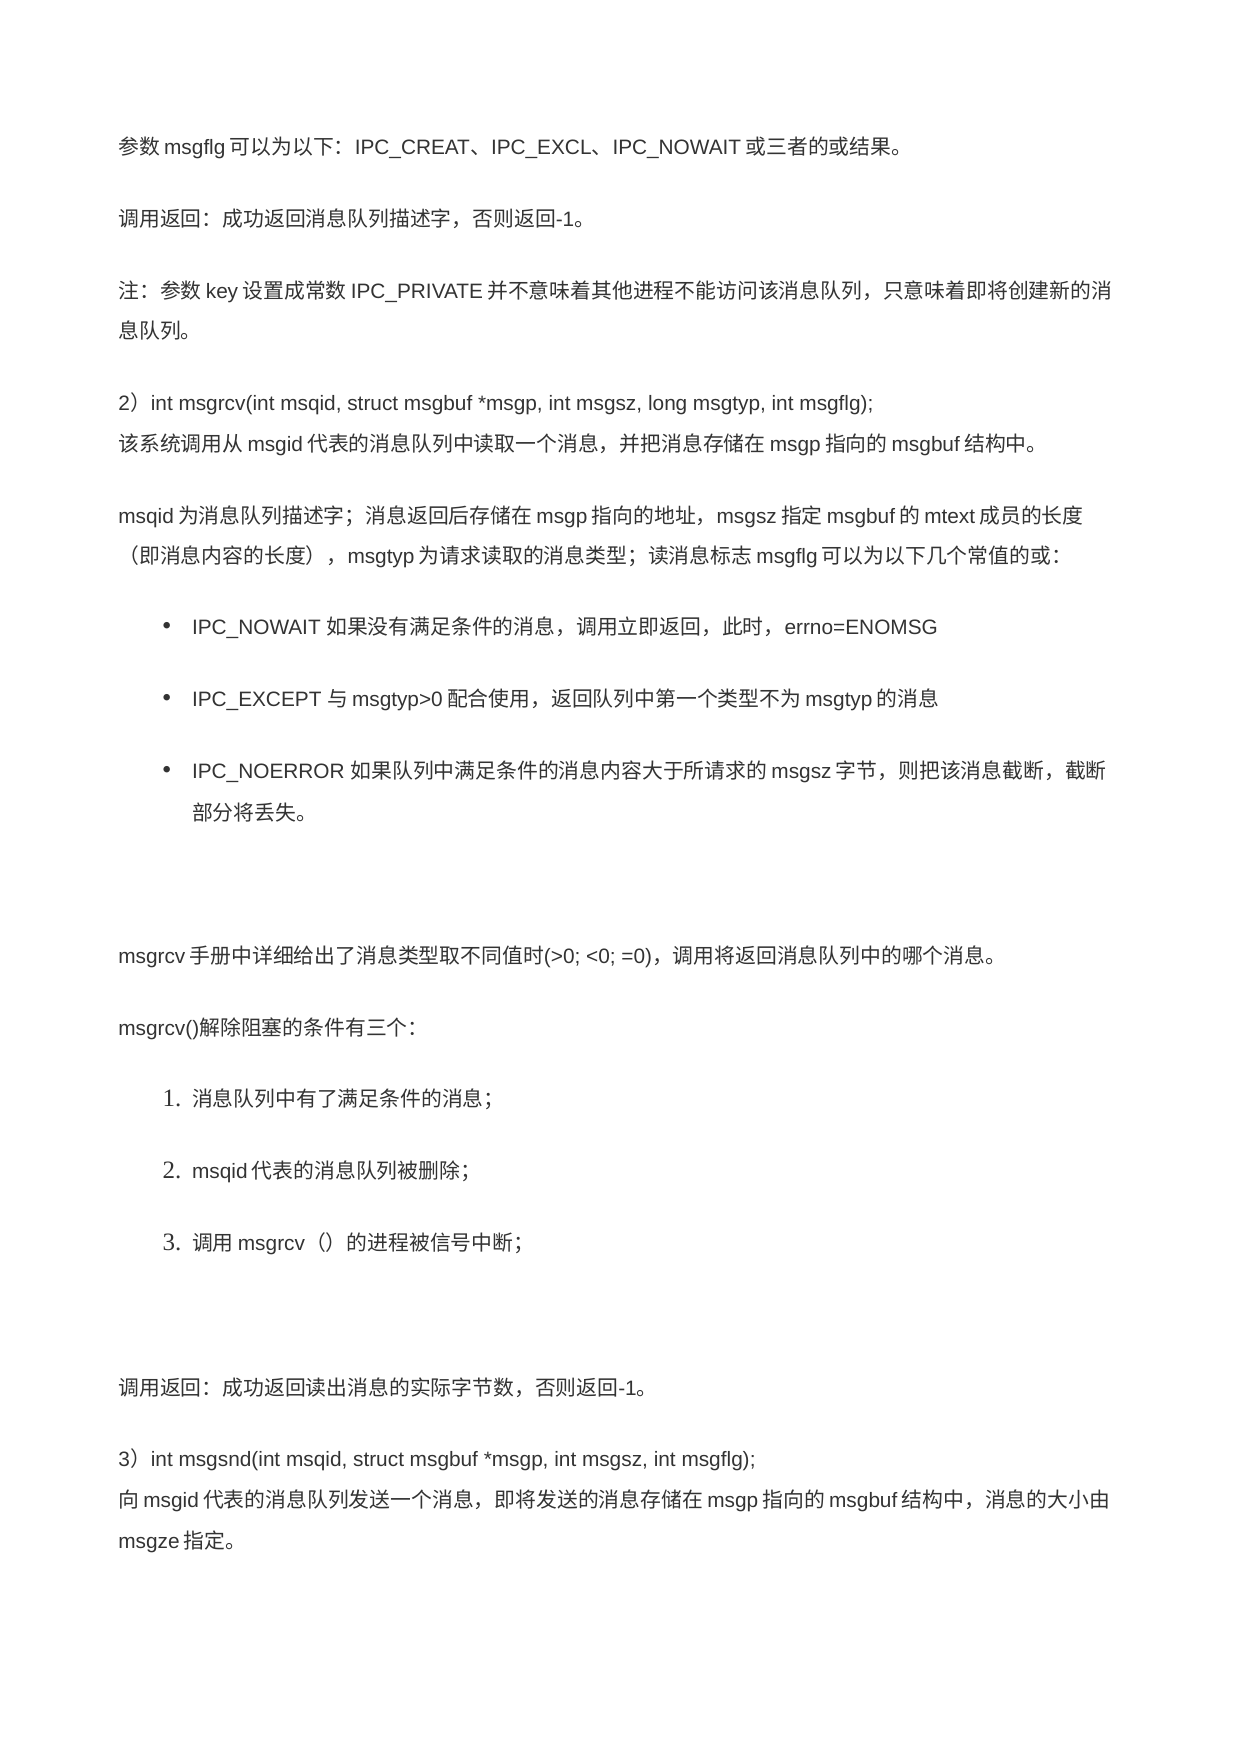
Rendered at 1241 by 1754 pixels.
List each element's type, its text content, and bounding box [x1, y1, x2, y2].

list IPC_EXCEPT 与msgtyp>0配合使用，返回队列中第一个类型不为msgtyp的消息 [162, 671, 1122, 712]
list 消息队列中有了满足条件的消息； [162, 1071, 1122, 1112]
text 2）int msgrcv(int msqid, struct msgbuf *msgp, int msgsz, long msgtyp, int msgflg); 该系统调用从msgid代表的消息队列中读取一个消息，并把消息存储在msgp指向的msgbuf结构中。 [118, 374, 1122, 456]
text 调用返回：成功返回读出消息的实际字节数，否则返回-1。 [118, 1359, 1122, 1399]
text 注：参数key设置成常数IPC_PRIVATE并不意味着其他进程不能访问该消息队列，只意味着即将创建新的消息队列。 [118, 262, 1122, 343]
text 参数msgflg可以为以下：IPC_CREAT、IPC_EXCL、IPC_NOWAIT或三者的或结果。 [118, 118, 1122, 159]
list IPC_NOERROR 如果队列中满足条件的消息内容大于所请求的msgsz字节，则把该消息截断，截断部分将丢失。 [162, 743, 1122, 824]
text msgrcv手册中详细给出了消息类型取不同值时(>0; <0; =0)，调用将返回消息队列中的哪个消息。 [118, 927, 1122, 968]
text 调用返回：成功返回消息队列描述字，否则返回-1。 [118, 190, 1122, 231]
text msgrcv()解除阻塞的条件有三个： [118, 999, 1122, 1040]
list IPC_NOWAIT 如果没有满足条件的消息，调用立即返回，此时，errno=ENOMSG [162, 599, 1122, 640]
text 3）int msgsnd(int msqid, struct msgbuf *msgp, int msgsz, int msgflg); 向msgid代表的消息队列发送一个消息，即将发送的消息存储在msgp指向的msgbuf结构中，消息的大小由msgze指定。 [118, 1431, 1122, 1552]
list msqid代表的消息队列被删除； [162, 1143, 1122, 1184]
list 调用msgrcv（）的进程被信号中断； [162, 1215, 1122, 1256]
text msqid为消息队列描述字；消息返回后存储在msgp指向的地址，msgsz指定msgbuf的mtext成员的长度（即消息内容的长度），msgtyp为请求读取的消息类型；读消息标志msgflg可以为以下几个常值的或： [118, 487, 1122, 568]
